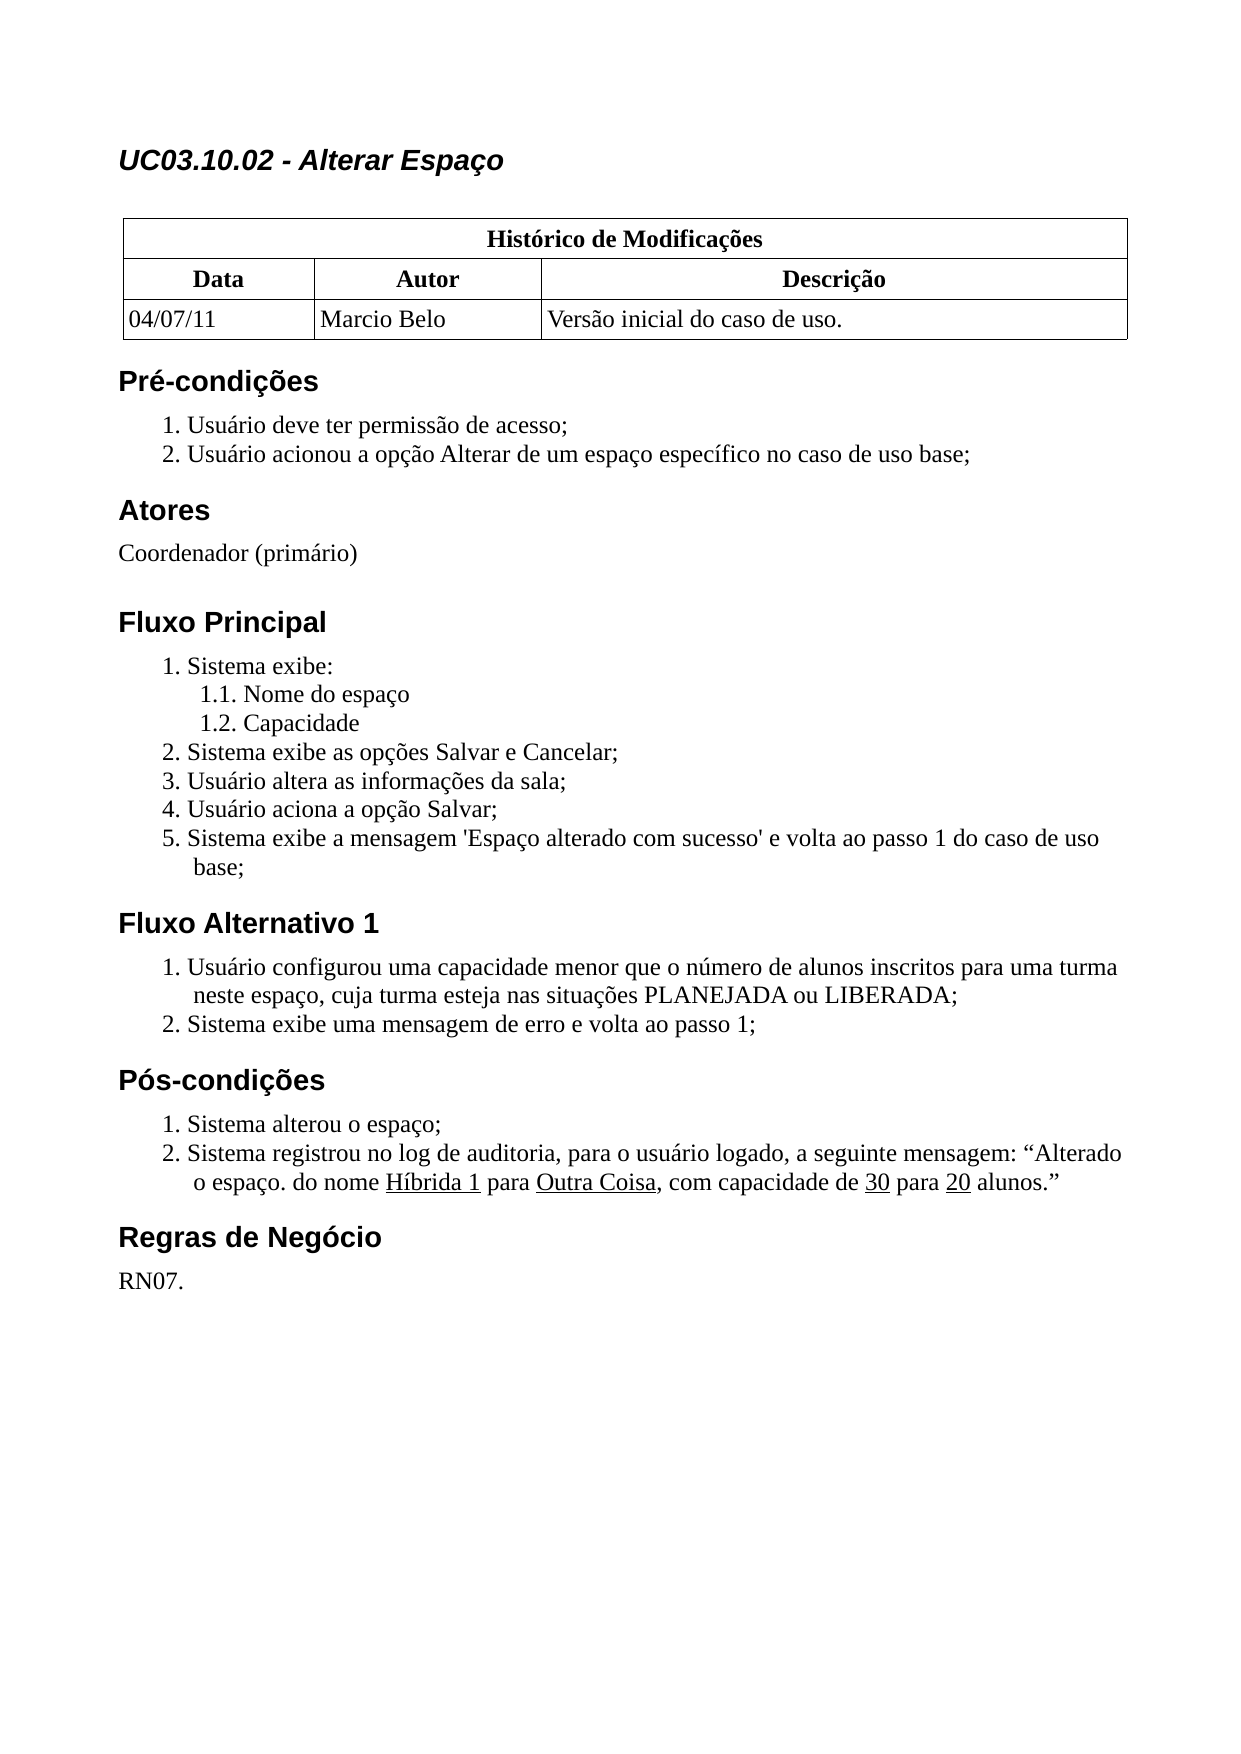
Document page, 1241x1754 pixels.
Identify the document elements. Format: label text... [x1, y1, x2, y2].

list Usuário acionou a opção Alterar de um espaço específico no caso de uso base; [156, 439, 1122, 467]
list Sistema registrou no log de auditoria, para o usuário logado, a seguinte mensagem: “Alterado o espaço. do nome Híbrida 1 para Outra Coisa, com capacidade de 30 para 20 alunos.” [156, 1138, 1122, 1195]
list Usuário deve ter permissão de acesso; [156, 410, 1122, 439]
list Sistema exibe: [156, 651, 1122, 679]
list Usuário altera as informações da sala; [156, 766, 1122, 794]
subtitle Atores [118, 492, 1122, 526]
table_cell Data [124, 259, 314, 298]
subtitle Pré-condições [118, 364, 1122, 397]
list Sistema exibe a mensagem 'Espaço alterado com sucesso' e volta ao passo 1 do caso de uso base; [156, 823, 1122, 881]
list Usuário aciona a opção Salvar; [156, 794, 1122, 823]
subtitle Fluxo Alternativo 1 [118, 906, 1122, 939]
list Sistema exibe as opções Salvar e Cancelar; [156, 737, 1122, 766]
table_cell Marcio Belo [315, 300, 541, 339]
text Coordenador (primário) [118, 538, 1122, 567]
text RN07. [118, 1266, 1122, 1295]
subtitle UC03.10.02 - Alterar Espaço [118, 143, 1122, 177]
list Sistema exibe uma mensagem de erro e volta ao passo 1; [156, 1009, 1122, 1038]
table_cell Versão inicial do caso de uso. [542, 300, 1127, 339]
list Nome do espaço [193, 679, 1122, 708]
table_cell Descrição [542, 259, 1127, 298]
table_cell Autor [315, 259, 541, 298]
subtitle Regras de Negócio [118, 1220, 1122, 1254]
subtitle Fluxo Principal [118, 605, 1122, 638]
subtitle Pós-condições [118, 1063, 1122, 1097]
list Capacidade [193, 708, 1122, 737]
list Usuário configurou uma capacidade menor que o número de alunos inscritos para uma turma neste espaço, cuja turma esteja nas situações PLANEJADA ou LIBERADA; [156, 952, 1122, 1009]
table_header Histórico de Modificações [124, 219, 1127, 258]
table_cell 04/07/11 [124, 300, 314, 339]
list Sistema alterou o espaço; [156, 1109, 1122, 1138]
